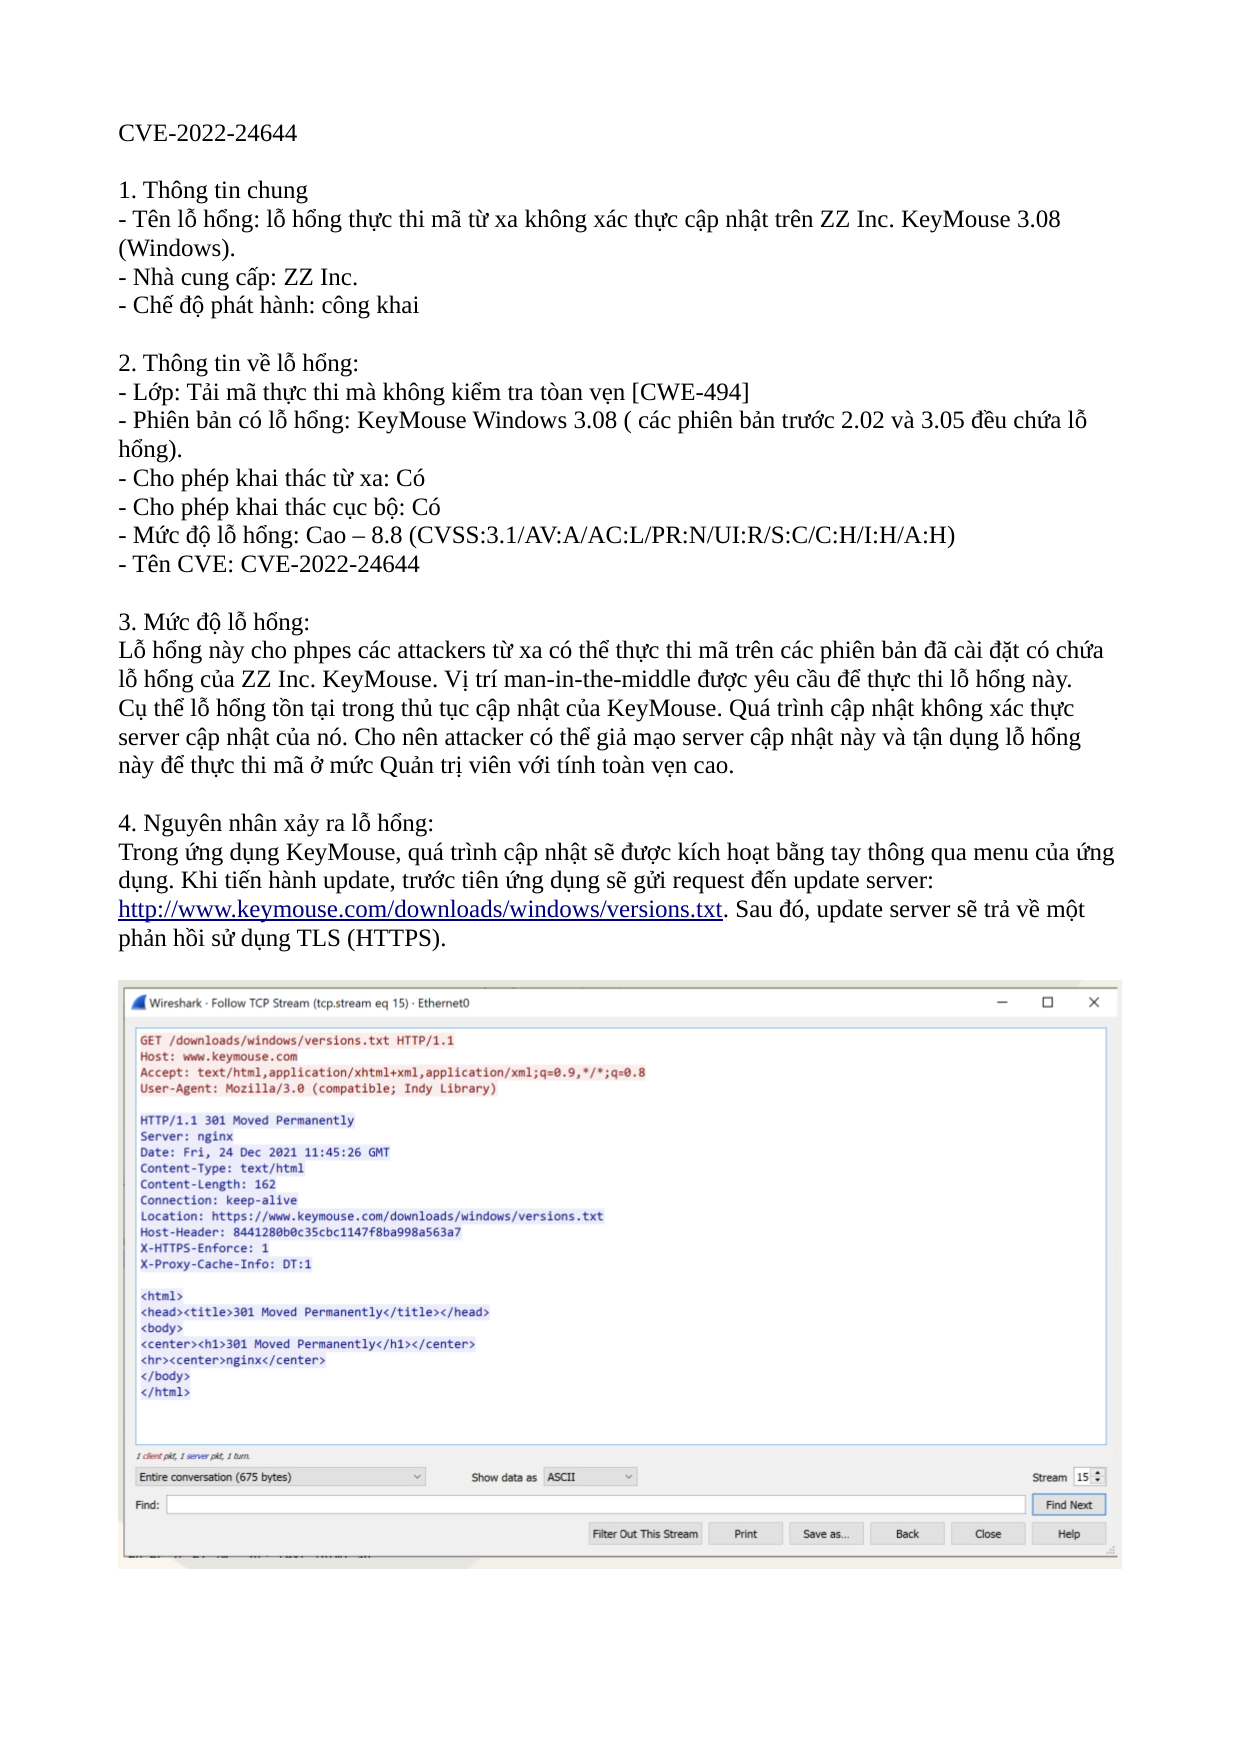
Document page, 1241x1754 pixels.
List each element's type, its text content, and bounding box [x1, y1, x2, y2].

text 1. Thông tin chung [118, 176, 1122, 204]
picture [118, 980, 1123, 1569]
text - Cho phép khai thác từ xa: Có [118, 463, 1122, 492]
text 2. Thông tin về lỗ hổng: [118, 348, 1122, 377]
text Trong ứng dụng KeyMouse, quá trình cập nhật sẽ được kích hoạt bằng tay thông qua menu của ứng dụng. Khi tiến hành update, trước tiên ứng dụng sẽ gửi request đến update server: http://www.keymouse.com/downloads/windows/versions.txt. Sau đó, update server sẽ trả về một phản hồi sử dụng TLS (HTTPS). [118, 837, 1122, 952]
text 3. Mức độ lỗ hổng: [118, 607, 1122, 636]
text Lỗ hổng này cho phpes các attackers từ xa có thể thực thi mã trên các phiên bản đã cài đặt có chứa lỗ hổng của ZZ Inc. KeyMouse. Vị trí man-in-the-middle được yêu cầu để thực thi lỗ hổng này. [118, 636, 1122, 693]
text 4. Nguyên nhân xảy ra lỗ hổng: [118, 808, 1122, 837]
text - Nhà cung cấp: ZZ Inc. [118, 262, 1122, 291]
text - Lớp: Tải mã thực thi mà không kiểm tra tòan vẹn [CWE-494] [118, 377, 1122, 406]
text - Cho phép khai thác cục bộ: Có [118, 492, 1122, 521]
text - Phiên bản có lỗ hổng: KeyMouse Windows 3.08 ( các phiên bản trước 2.02 và 3.05 đều chứa lỗ hổng). [118, 406, 1122, 463]
text - Tên lỗ hổng: lỗ hổng thực thi mã từ xa không xác thực cập nhật trên ZZ Inc. KeyMouse 3.08 (Windows). [118, 204, 1122, 262]
text - Chế độ phát hành: công khai [118, 291, 1122, 319]
text CVE-2022-24644 [118, 118, 1122, 147]
text Cụ thể lỗ hổng tồn tại trong thủ tục cập nhật của KeyMouse. Quá trình cập nhật không xác thực server cập nhật của nó. Cho nên attacker có thể giả mạo server cập nhật này và tận dụng lỗ hổng này để thực thi mã ở mức Quản trị viên với tính toàn vẹn cao. [118, 693, 1122, 779]
text - Tên CVE: CVE-2022-24644 [118, 549, 1122, 578]
text - Mức độ lỗ hổng: Cao – 8.8 (CVSS:3.1/AV:A/AC:L/PR:N/UI:R/S:C/C:H/I:H/A:H) [118, 521, 1122, 549]
